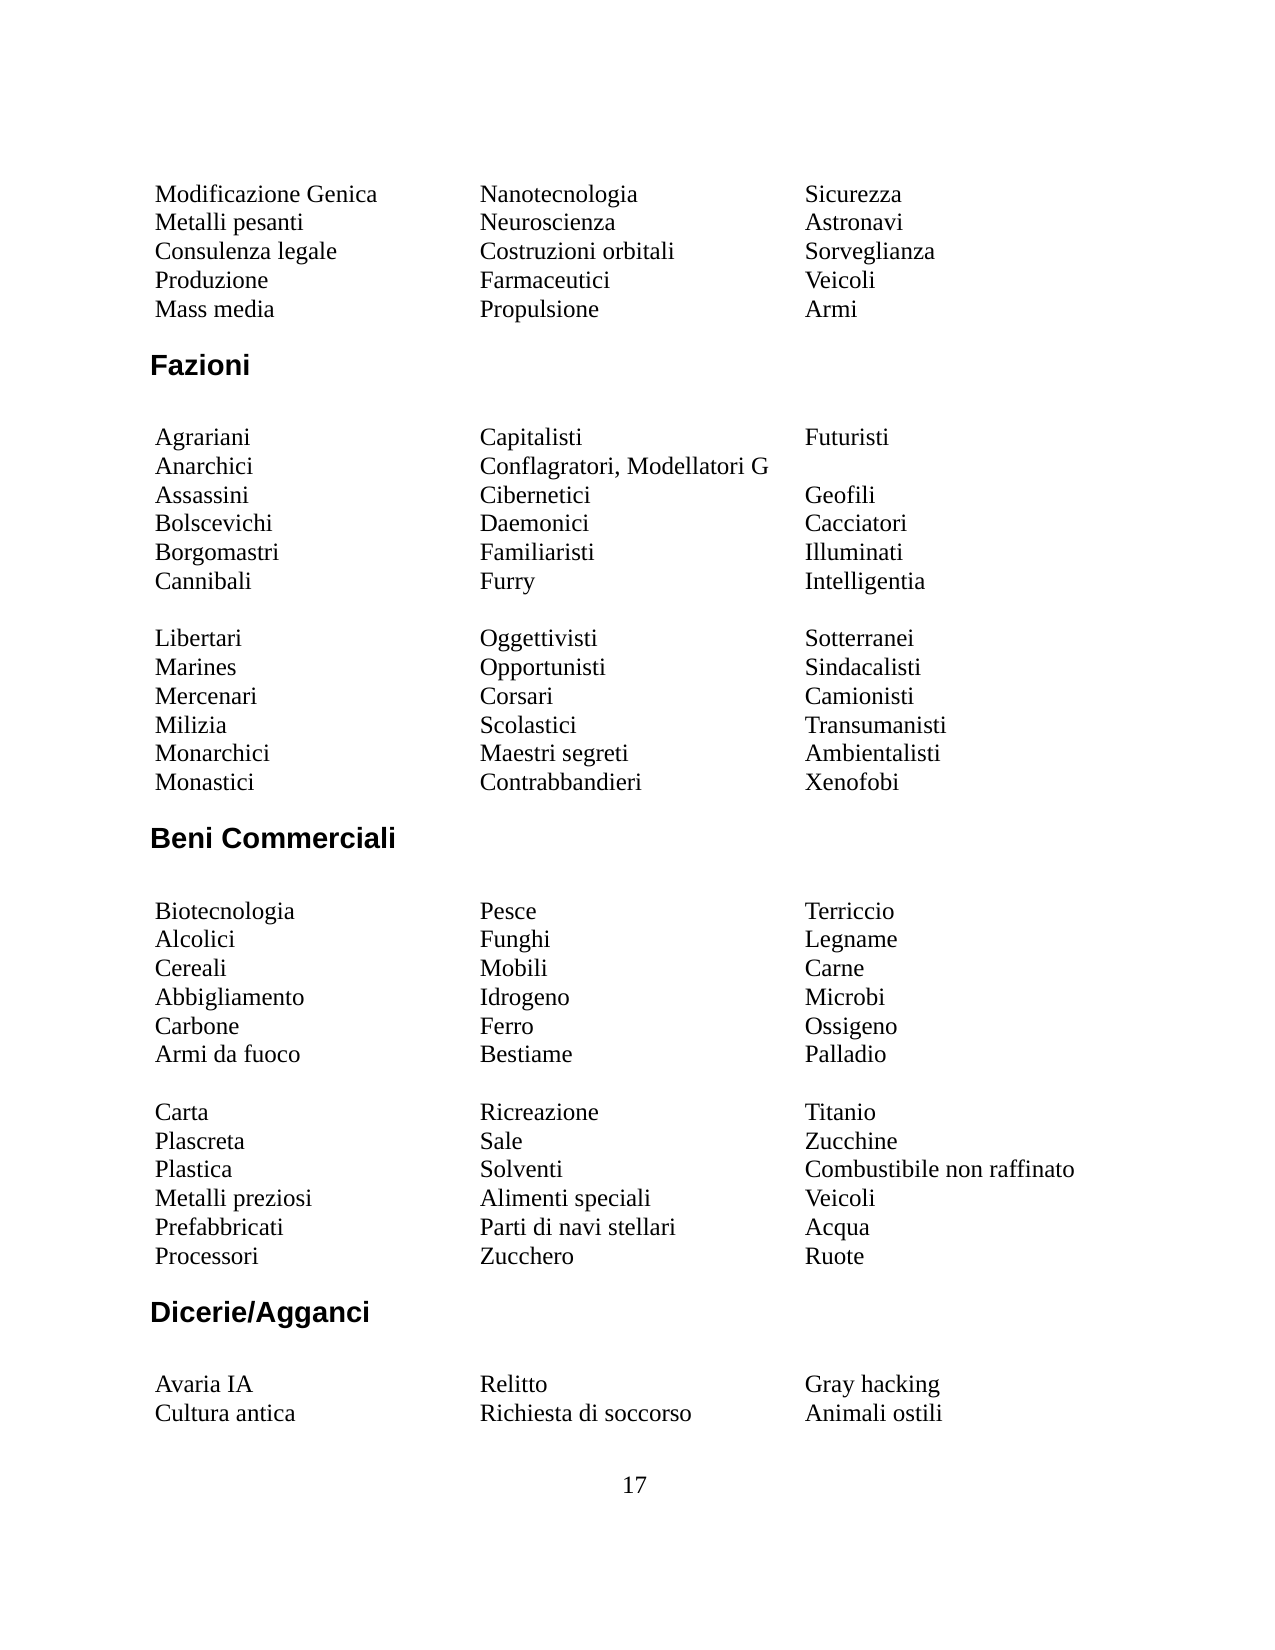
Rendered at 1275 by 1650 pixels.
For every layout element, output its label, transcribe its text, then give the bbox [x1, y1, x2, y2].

table_cell Zucchero [475, 1241, 800, 1269]
table_cell Consulenza legale [150, 236, 475, 265]
table_cell Metalli preziosi [150, 1183, 475, 1212]
table_cell Modificazione Genica [150, 179, 475, 207]
table_cell Ricreazione [475, 1097, 800, 1126]
table_cell Mercenari [150, 681, 475, 710]
table_cell Assassini [150, 480, 475, 508]
table_header [800, 1341, 1125, 1369]
table_cell Prefabbricati [150, 1212, 475, 1241]
table_header [475, 1341, 800, 1369]
table_cell Zucchine [800, 1126, 1125, 1154]
table_cell Conflagratori, Modellatori G [475, 451, 800, 480]
table_cell Richiesta di soccorso [475, 1398, 800, 1427]
table_cell Terriccio [800, 896, 1125, 924]
table_cell Alcolici [150, 925, 475, 953]
table_cell Alimenti speciali [475, 1183, 800, 1212]
subtitle Fazioni [150, 347, 1125, 381]
table_header [475, 150, 800, 179]
table_cell Carta [150, 1097, 475, 1126]
table_cell Opportunisti [475, 652, 800, 681]
table_cell Capitalisti [475, 422, 800, 451]
table_cell Funghi [475, 925, 800, 953]
table_cell Geofili [800, 480, 1125, 508]
table_cell Oggettivisti [475, 624, 800, 652]
table_cell Nanotecnologia [475, 179, 800, 207]
table_cell Sicurezza [800, 179, 1125, 207]
table_cell Legname [800, 925, 1125, 953]
table_cell Titanio [800, 1097, 1125, 1126]
table_cell Bestiame [475, 1040, 800, 1068]
table_cell [150, 1068, 475, 1097]
table_header [150, 394, 475, 422]
table_cell Agrariani [150, 422, 475, 451]
table_cell Mobili [475, 953, 800, 982]
table_cell Milizia [150, 710, 475, 738]
table_cell Veicoli [800, 1183, 1125, 1212]
table_header [150, 1341, 475, 1369]
table_cell Bolscevichi [150, 509, 475, 537]
table_cell Plascreta [150, 1126, 475, 1154]
table_header [800, 150, 1125, 179]
table_cell Ossigeno [800, 1011, 1125, 1039]
table_cell Astronavi [800, 208, 1125, 236]
table_cell Farmaceutici [475, 265, 800, 294]
table_cell Solventi [475, 1155, 800, 1183]
table_cell [800, 595, 1125, 623]
table_cell Libertari [150, 624, 475, 652]
table_cell Processori [150, 1241, 475, 1269]
table_cell Propulsione [475, 294, 800, 322]
table_cell Scolastici [475, 710, 800, 738]
subtitle Dicerie/Agganci [150, 1294, 1125, 1328]
table_cell Veicoli [800, 265, 1125, 294]
table_cell Costruzioni orbitali [475, 236, 800, 265]
table_cell Relitto [475, 1369, 800, 1398]
table_cell Sale [475, 1126, 800, 1154]
table_cell Maestri segreti [475, 739, 800, 767]
table_cell Sorveglianza [800, 236, 1125, 265]
table_cell Cacciatori [800, 509, 1125, 537]
table_cell Illuminati [800, 537, 1125, 566]
table_cell Transumanisti [800, 710, 1125, 738]
table_cell Palladio [800, 1040, 1125, 1068]
table_cell Corsari [475, 681, 800, 710]
table_cell Armi da fuoco [150, 1040, 475, 1068]
table_cell Contrabbandieri [475, 767, 800, 796]
table_cell Marines [150, 652, 475, 681]
table_header [150, 150, 475, 179]
table_cell Neuroscienza [475, 208, 800, 236]
table_cell Ruote [800, 1241, 1125, 1269]
table_cell Familiaristi [475, 537, 800, 566]
table_cell Metalli pesanti [150, 208, 475, 236]
table_cell Gray hacking [800, 1369, 1125, 1398]
table_cell Armi [800, 294, 1125, 322]
table_cell Produzione [150, 265, 475, 294]
table_cell Ferro [475, 1011, 800, 1039]
table_cell Anarchici [150, 451, 475, 480]
table_cell Abbigliamento [150, 982, 475, 1011]
table_cell Idrogeno [475, 982, 800, 1011]
table_cell Sindacalisti [800, 652, 1125, 681]
table_cell Carbone [150, 1011, 475, 1039]
table_cell Cibernetici [475, 480, 800, 508]
table_cell Biotecnologia [150, 896, 475, 924]
table_cell Monarchici [150, 739, 475, 767]
table_cell Microbi [800, 982, 1125, 1011]
table_cell Combustibile non raffinato [800, 1155, 1125, 1183]
table_cell [475, 1068, 800, 1097]
table_cell Mass media [150, 294, 475, 322]
table_cell Parti di navi stellari [475, 1212, 800, 1241]
table_cell Futuristi [800, 422, 1125, 451]
table_cell Cannibali [150, 566, 475, 595]
table_header [150, 867, 475, 896]
table_header [800, 394, 1125, 422]
table_cell Furry [475, 566, 800, 595]
table_cell [800, 1068, 1125, 1097]
table_cell Cereali [150, 953, 475, 982]
table_cell [150, 595, 475, 623]
table_cell Avaria IA [150, 1369, 475, 1398]
table_cell Acqua [800, 1212, 1125, 1241]
subtitle Beni Commerciali [150, 821, 1125, 854]
table_cell Animali ostili [800, 1398, 1125, 1427]
table_cell Xenofobi [800, 767, 1125, 796]
table_cell [800, 451, 1125, 480]
table_cell [475, 595, 800, 623]
table_header [800, 867, 1125, 896]
table_cell Sotterranei [800, 624, 1125, 652]
table_cell Plastica [150, 1155, 475, 1183]
table_cell Cultura antica [150, 1398, 475, 1427]
table_header [475, 394, 800, 422]
table_cell Carne [800, 953, 1125, 982]
table_cell Intelligentia [800, 566, 1125, 595]
table_cell Daemonici [475, 509, 800, 537]
table_cell Monastici [150, 767, 475, 796]
table_header [475, 867, 800, 896]
table_cell Borgomastri [150, 537, 475, 566]
table_cell Pesce [475, 896, 800, 924]
table_cell Camionisti [800, 681, 1125, 710]
table_cell Ambientalisti [800, 739, 1125, 767]
